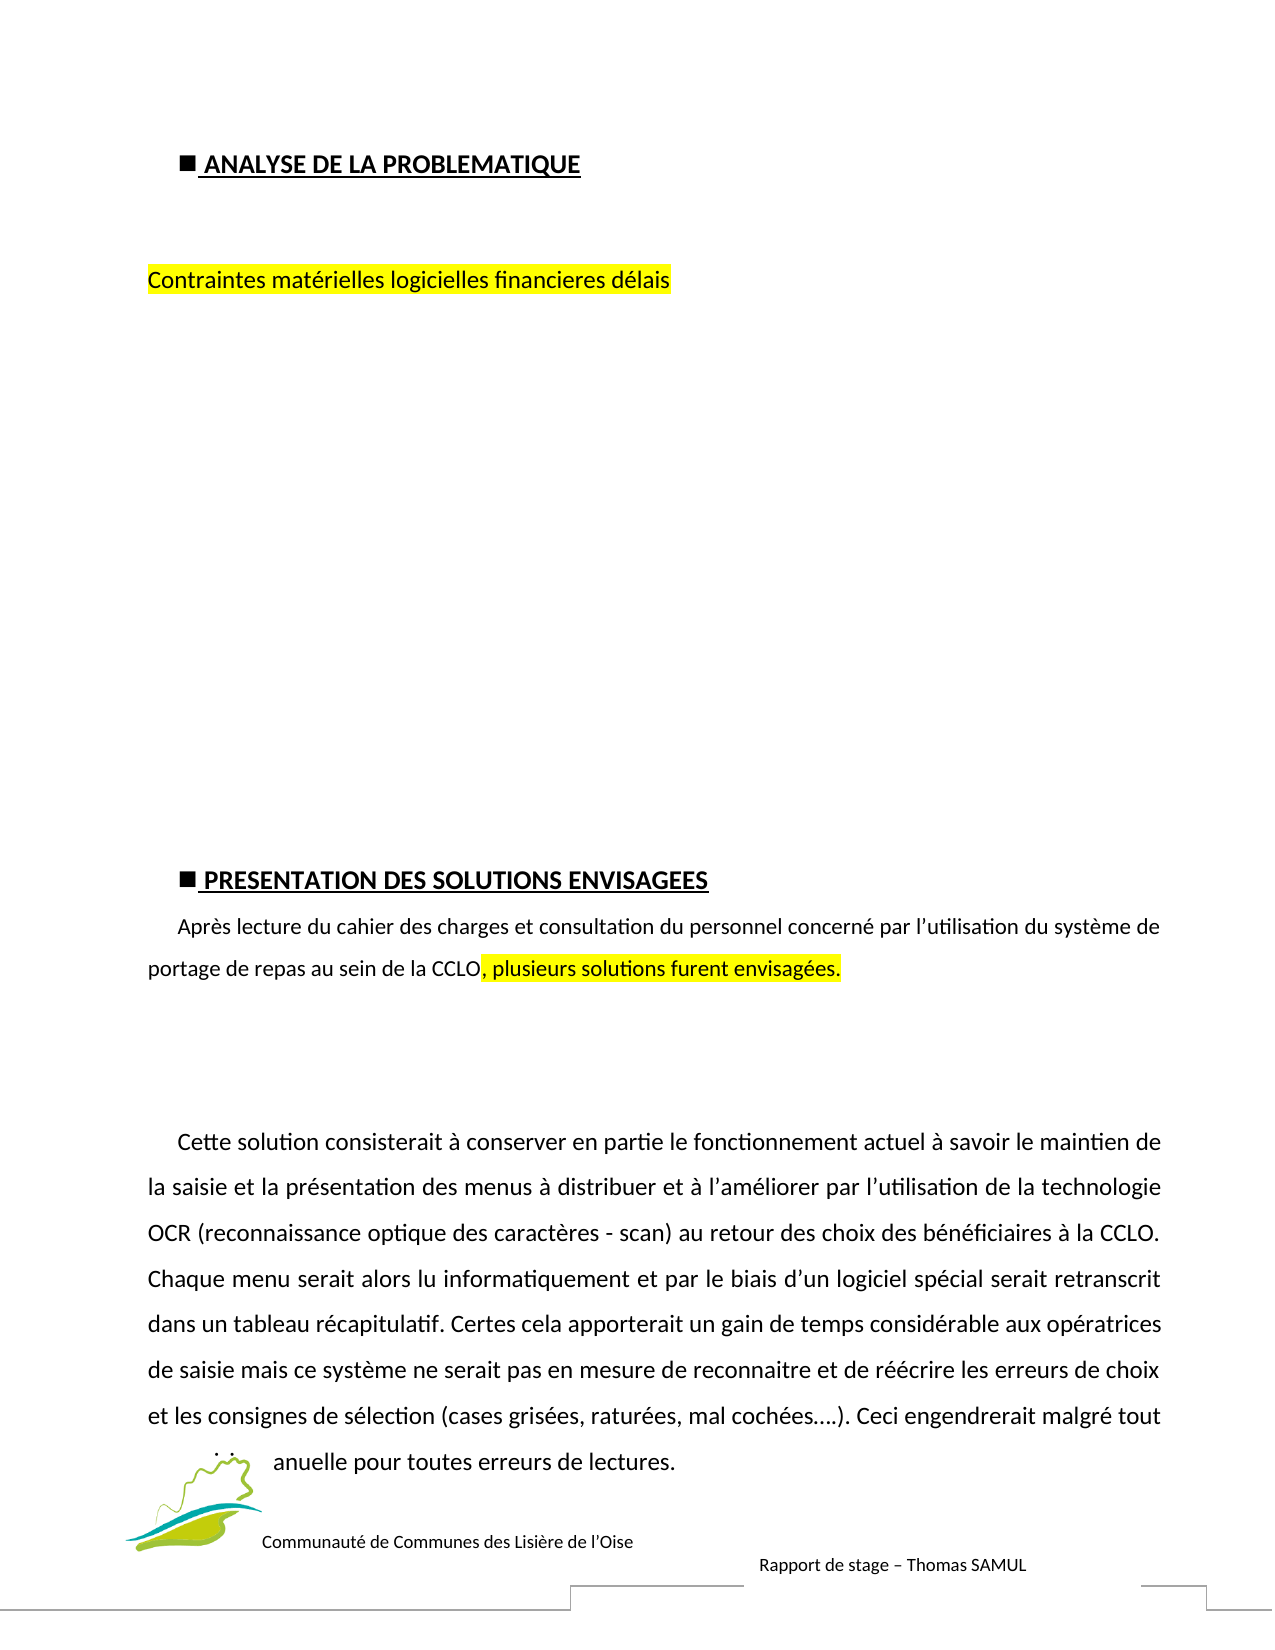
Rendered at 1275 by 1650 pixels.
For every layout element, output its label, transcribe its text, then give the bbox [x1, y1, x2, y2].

subtitle  PRESENTATION DES SOLUTIONS ENVISAGEES [148, 863, 1163, 896]
subtitle  Solution souhaitée en interne à la CCLO [177, 1059, 1163, 1089]
text Contraintes matérielles logicielles financieres délais [148, 264, 1163, 294]
subtitle  ANALYSE DE LA PROBLEMATIQUE [148, 148, 1163, 181]
text Cette solution consisterait à conserver en partie le fonctionnement actuel à savoir le maintien de la saisie et la présentation des menus à distribuer et à l’améliorer par l’utilisation de la technologie OCR (reconnaissance optique des caractères - scan) au retour des choix des bénéficiaires à la CCLO. Chaque menu serait alors lu informatiquement et par le biais d’un logiciel spécial serait retranscrit dans un tableau récapitulatif. Certes cela apporterait un gain de temps considérable aux opératrices de saisie mais ce système ne serait pas en mesure de reconnaitre et de réécrire les erreurs de choix et les consignes de sélection (cases grisées, raturées, mal cochées….). Ceci engendrerait malgré tout une saisie manuelle pour toutes erreurs de lectures. [148, 1126, 1163, 1476]
text Après lecture du cahier des charges et consultation du personnel concerné par l’utilisation du système de portage de repas au sein de la CCLO, plusieurs solutions furent envisagées. [148, 912, 1163, 982]
